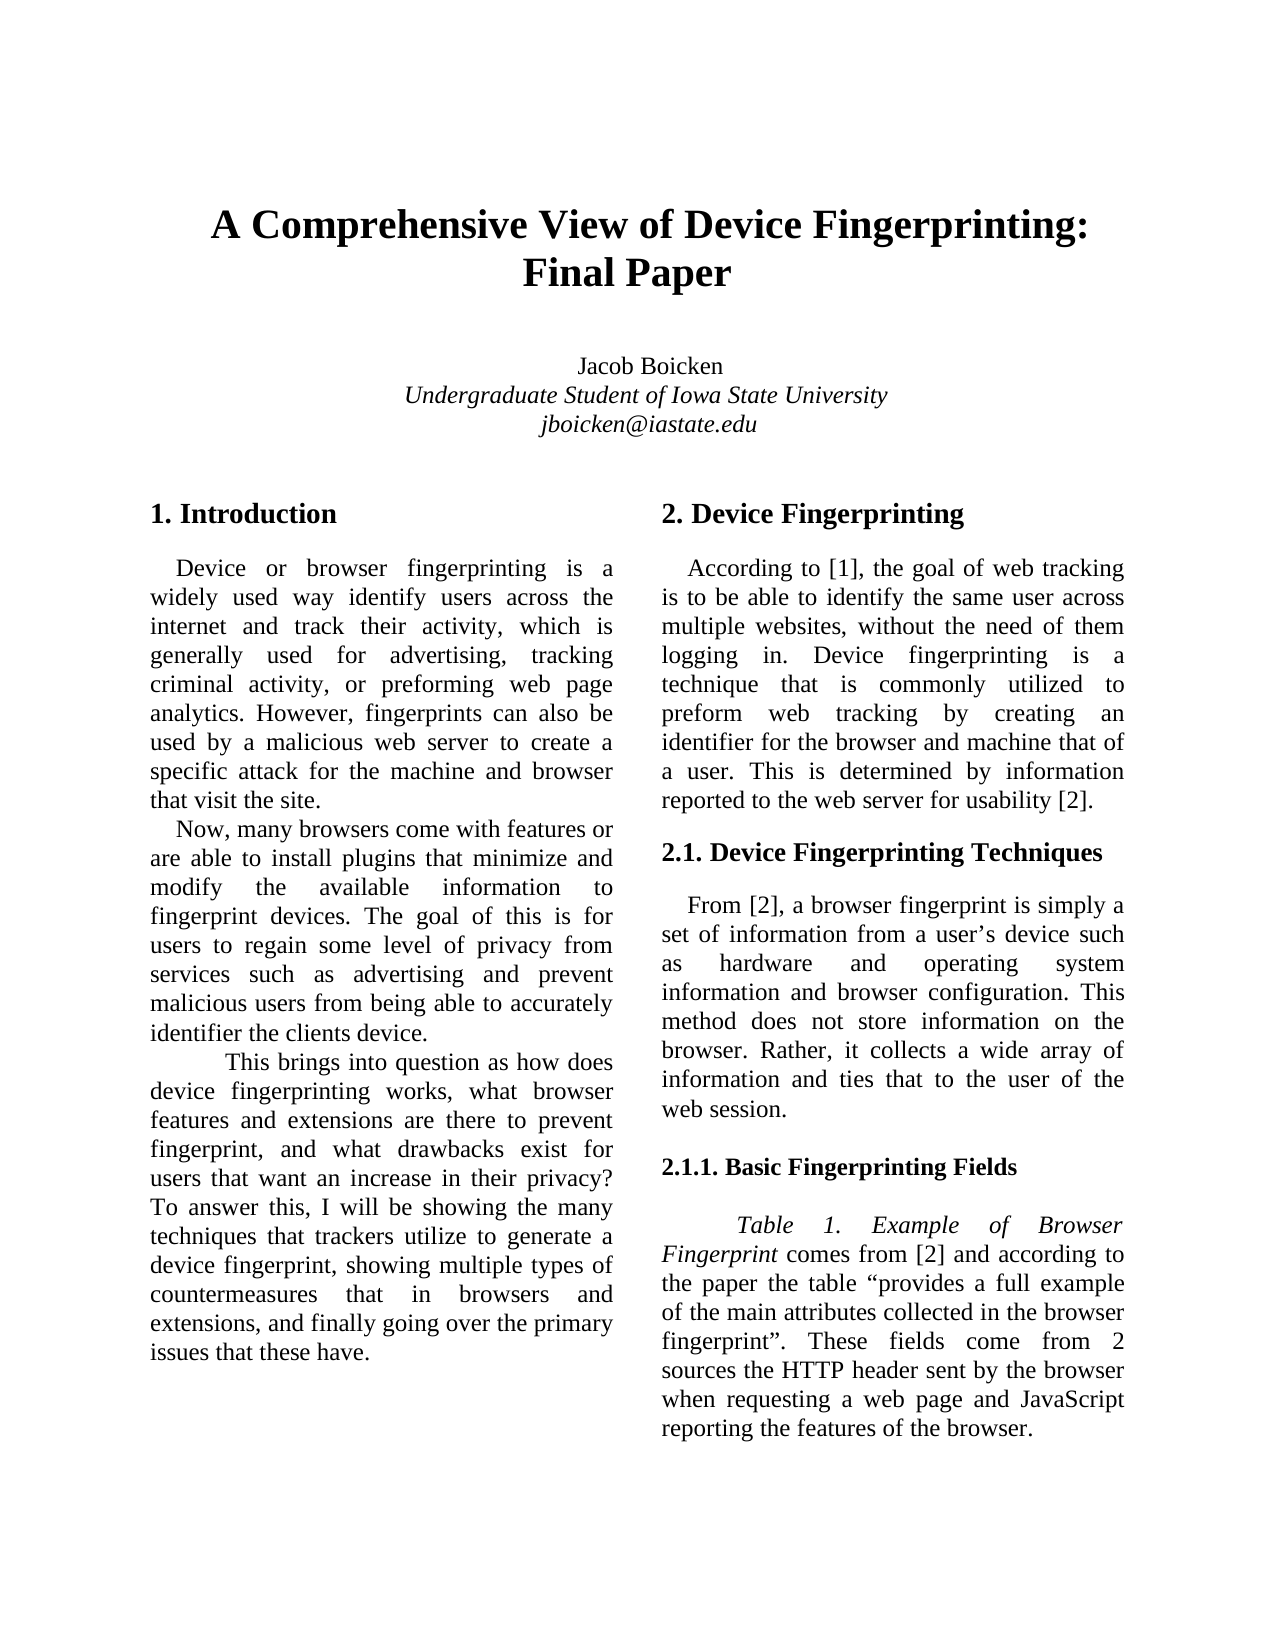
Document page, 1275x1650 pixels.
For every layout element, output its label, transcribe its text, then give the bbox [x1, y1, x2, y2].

text Device or browser fingerprinting is a widely used way identify users across the internet and track their activity, which is generally used for advertising, tracking criminal activity, or preforming web page analytics. However, fingerprints can also be used by a malicious web server to create a specific attack for the machine and browser that visit the site. [150, 552, 613, 814]
subtitle Introduction [150, 496, 613, 530]
text Undergraduate Student of Iowa State University [149, 380, 1126, 409]
text Table 1. Example of Browser Fingerprint comes from [2] and according to the paper the table “provides a full example of the main attributes collected in the browser fingerprint”. These fields come from 2 sources the HTTP header sent by the browser when requesting a web page and JavaScript reporting the features of the browser. [661, 1210, 1125, 1442]
title A Comprehensive View of Device Fingerprinting: Final Paper [149, 199, 1126, 296]
text Now, many browsers come with features or are able to install plugins that minimize and modify the available information to fingerprint devices. The goal of this is for users to regain some level of privacy from services such as advertising and prevent malicious users from being able to accurately identifier the clients device. [150, 814, 613, 1046]
subtitle 2.1.1. Basic Fingerprinting Fields [661, 1152, 1125, 1181]
subtitle Device Fingerprinting Techniques [661, 836, 1125, 867]
text From [2], a browser fingerprint is simply a set of information from a user’s device such as hardware and operating system information and browser configuration. This method does not store information on the browser. Rather, it collects a wide array of information and ties that to the user of the web session. [661, 890, 1125, 1122]
subtitle Device Fingerprinting [661, 496, 1125, 530]
text According to [1], the goal of web tracking is to be able to identify the same user across multiple websites, without the need of them logging in. Device fingerprinting is a technique that is commonly utilized to preform web tracking by creating an identifier for the browser and machine that of a user. This is determined by information reported to the web server for usability [2]. [661, 552, 1125, 814]
text jboicken@iastate.edu [149, 409, 1126, 438]
text Jacob Boicken [149, 351, 1126, 380]
text This brings into question as how does device fingerprinting works, what browser features and extensions are there to prevent fingerprint, and what drawbacks exist for users that want an increase in their privacy? To answer this, I will be showing the many techniques that trackers utilize to generate a device fingerprint, showing multiple types of countermeasures that in browsers and extensions, and finally going over the primary issues that these have. [150, 1046, 613, 1366]
